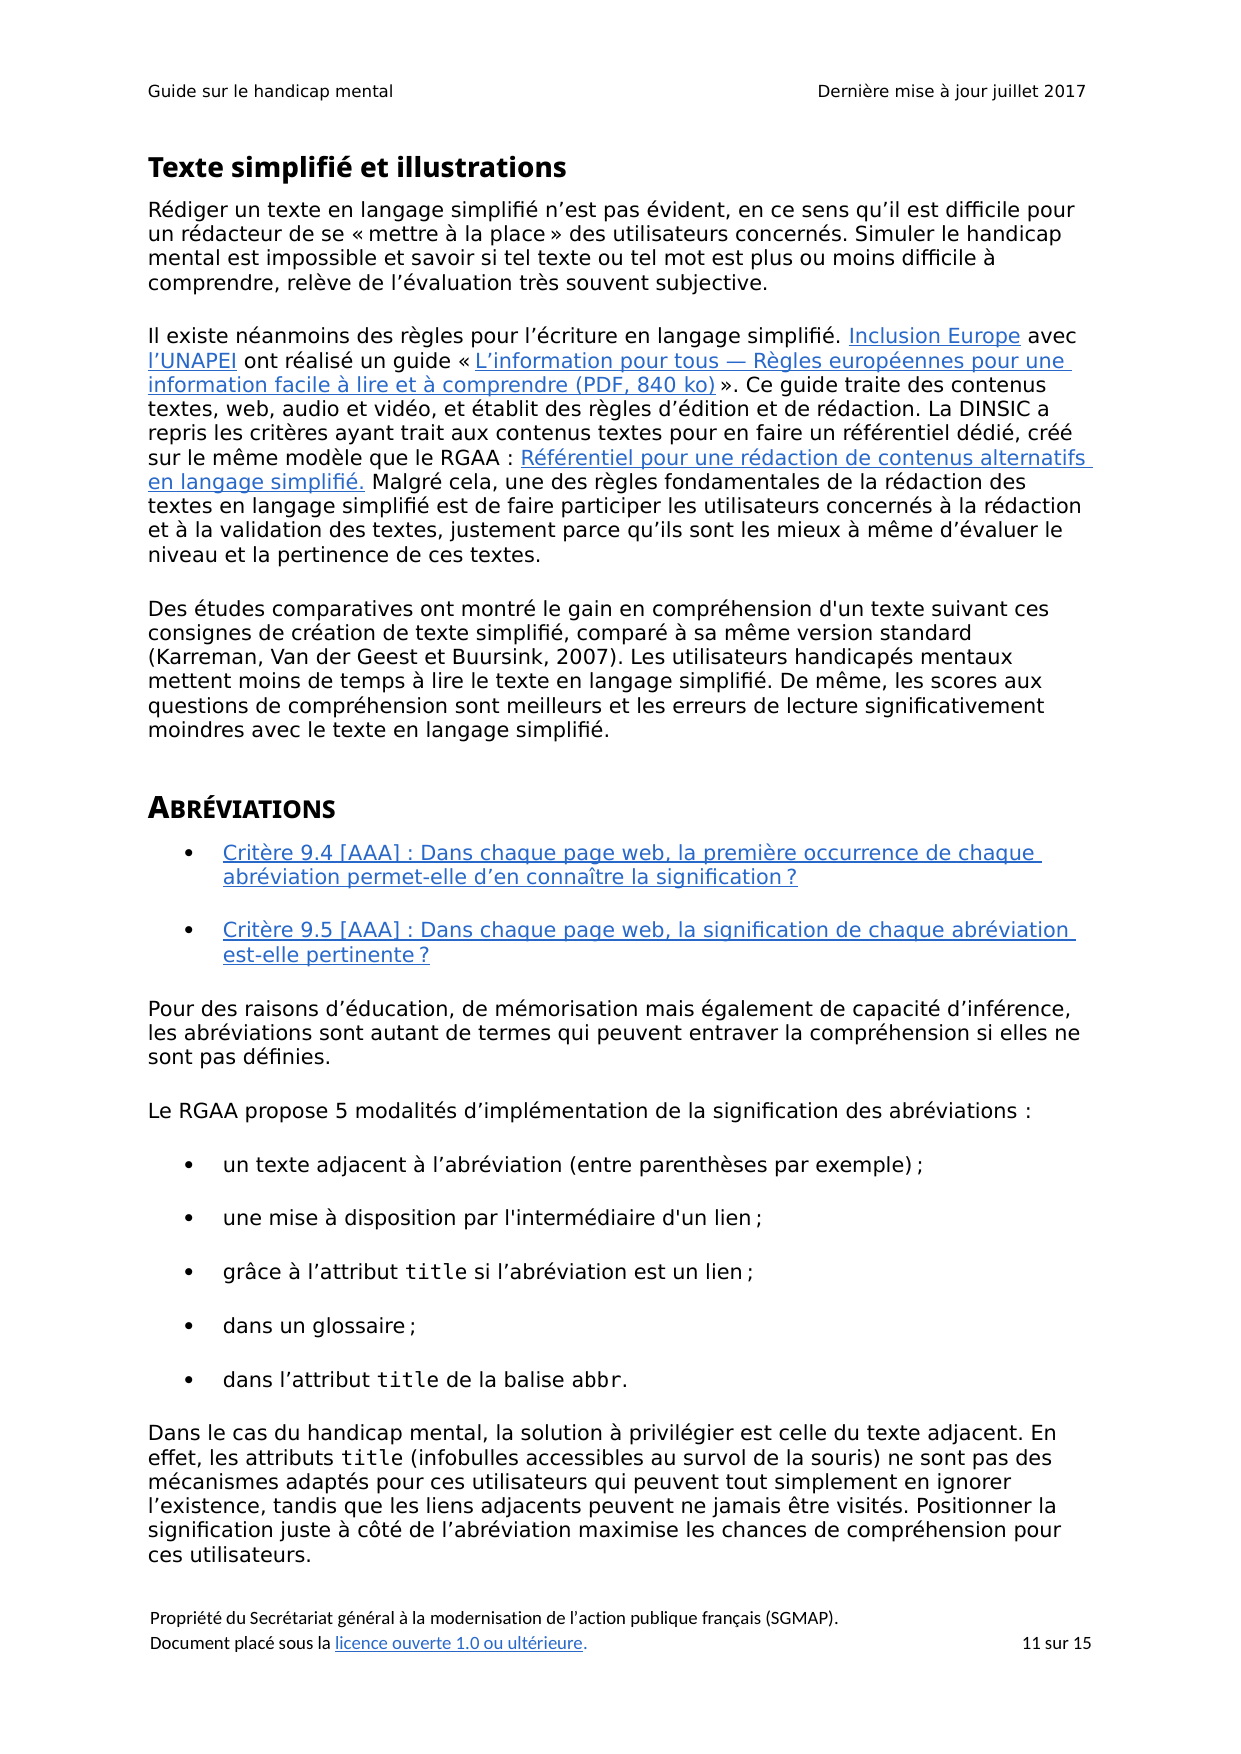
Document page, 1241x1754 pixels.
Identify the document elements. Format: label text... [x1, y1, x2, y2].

text Le RGAA propose 5 modalités d’implémentation de la signification des abréviations : [148, 1099, 1093, 1123]
list dans un glossaire ; [185, 1314, 1093, 1338]
list Critère 9.5 [AAA] : Dans chaque page web, la signification de chaque abréviation est-elle pertinente ? [185, 918, 1093, 967]
text Il existe néanmoins des règles pour l’écriture en langage simplifié. Inclusion Europe avec l’UNAPEI ont réalisé un guide « L’information pour tous — Règles européennes pour une information facile à lire et à comprendre (PDF, 840 ko) ». Ce guide traite des contenus textes, web, audio et vidéo, et établit des règles d’édition et de rédaction. La DINSIC a repris les critères ayant trait aux contenus textes pour en faire un référentiel dédié, créé sur le même modèle que le RGAA : Référentiel pour une rédaction de contenus alternatifs en langage simplifié. Malgré cela, une des règles fondamentales de la rédaction des textes en langage simplifié est de faire participer les utilisateurs concernés à la rédaction et à la validation des textes, justement parce qu’ils sont les mieux à même d’évaluer le niveau et la pertinence de ces textes. [148, 324, 1093, 567]
list une mise à disposition par l'intermédiaire d'un lien ; [185, 1206, 1093, 1231]
list dans l’attribut title de la balise abbr. [185, 1368, 1093, 1392]
text Des études comparatives ont montré le gain en compréhension d'un texte suivant ces consignes de création de texte simplifié, comparé à sa même version standard (Karreman, Van der Geest et Buursink, 2007). Les utilisateurs handicapés mentaux mettent moins de temps à lire le texte en langage simplifié. De même, les scores aux questions de compréhension sont meilleurs et les erreurs de lecture significativement moindres avec le texte en langage simplifié. [148, 597, 1093, 742]
text Rédiger un texte en langage simplifié n’est pas évident, en ce sens qu’il est difficile pour un rédacteur de se « mettre à la place » des utilisateurs concernés. Simuler le handicap mental est impossible et savoir si tel texte ou tel mot est plus ou moins difficile à comprendre, relève de l’évaluation très souvent subjective. [148, 198, 1093, 295]
text Pour des raisons d’éducation, de mémorisation mais également de capacité d’inférence, les abréviations sont autant de termes qui peuvent entraver la compréhension si elles ne sont pas définies. [148, 997, 1093, 1069]
list Critère 9.4 [AAA] : Dans chaque page web, la première occurrence de chaque abréviation permet-elle d’en connaître la signification ? [185, 841, 1093, 889]
list un texte adjacent à l’abréviation (entre parenthèses par exemple) ; [185, 1153, 1093, 1177]
subtitle Texte simplifié et illustrations [148, 148, 1093, 185]
list grâce à l’attribut title si l’abréviation est un lien ; [185, 1260, 1093, 1284]
subtitle Abréviations [148, 786, 1093, 828]
text Dans le cas du handicap mental, la solution à privilégier est celle du texte adjacent. En effet, les attributs title (infobulles accessibles au survol de la souris) ne sont pas des mécanismes adaptés pour ces utilisateurs qui peuvent tout simplement en ignorer l’existence, tandis que les liens adjacents peuvent ne jamais être visités. Positionner la signification juste à côté de l’abréviation maximise les chances de compréhension pour ces utilisateurs. [148, 1421, 1093, 1567]
